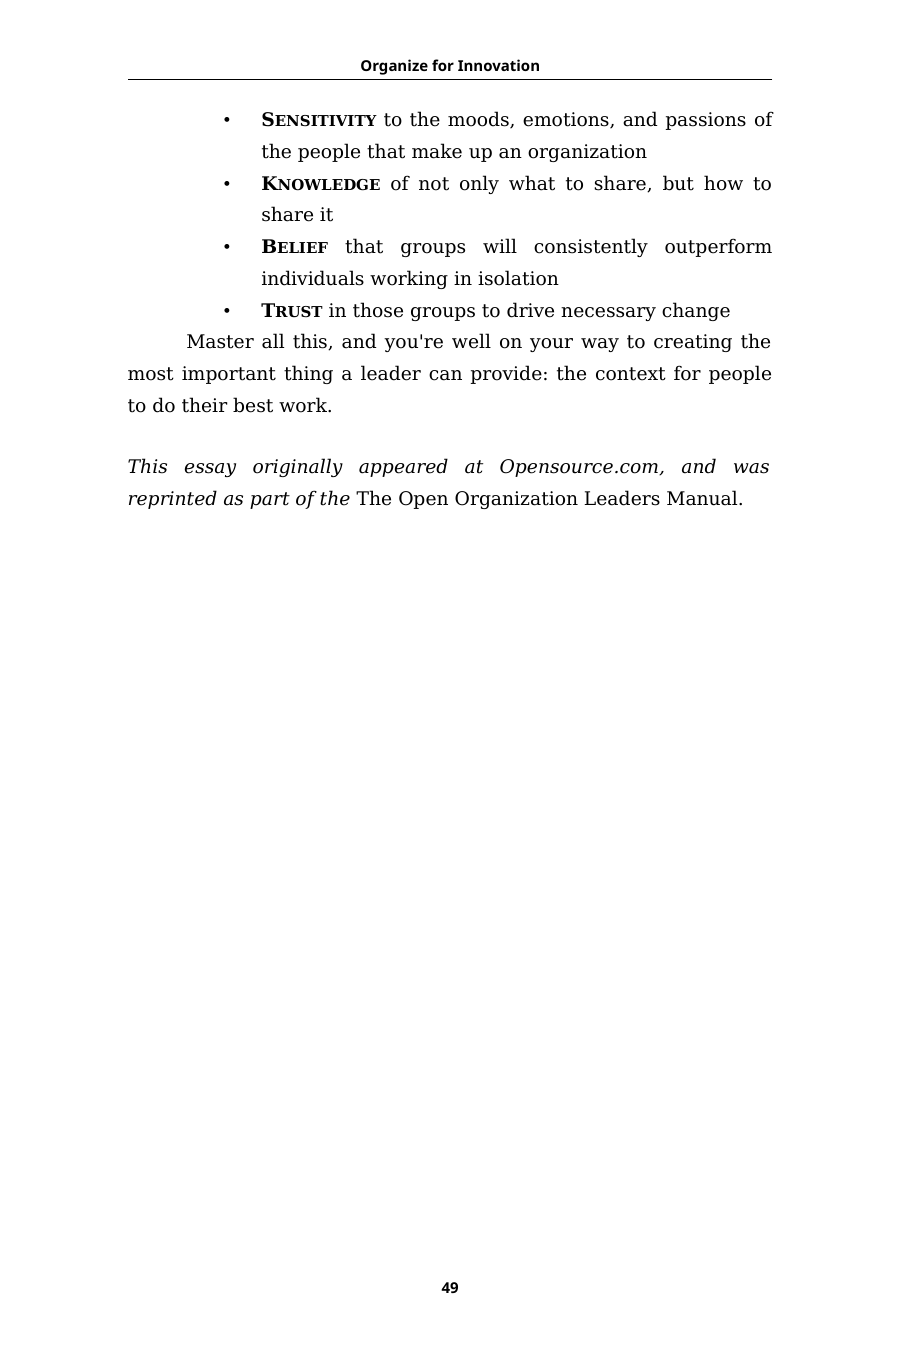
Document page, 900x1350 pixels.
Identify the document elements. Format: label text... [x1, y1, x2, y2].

text This essay originally appeared at Opensource.com, and was reprinted as part of the The Open Organization Leaders Manual. [127, 456, 772, 510]
list Knowledge of not only what to share, but how to share it [223, 172, 772, 226]
list Belief that groups will consistently outperform individuals working in isolation [223, 236, 772, 289]
text Master all this, and you're well on your way to creating the most important thing a leader can provide: the context for people to do their best work. [127, 331, 772, 417]
list Trust in those groups to drive necessary change [223, 299, 772, 321]
list Sensitivity to the moods, emotions, and passions of the people that make up an organization [223, 109, 772, 162]
